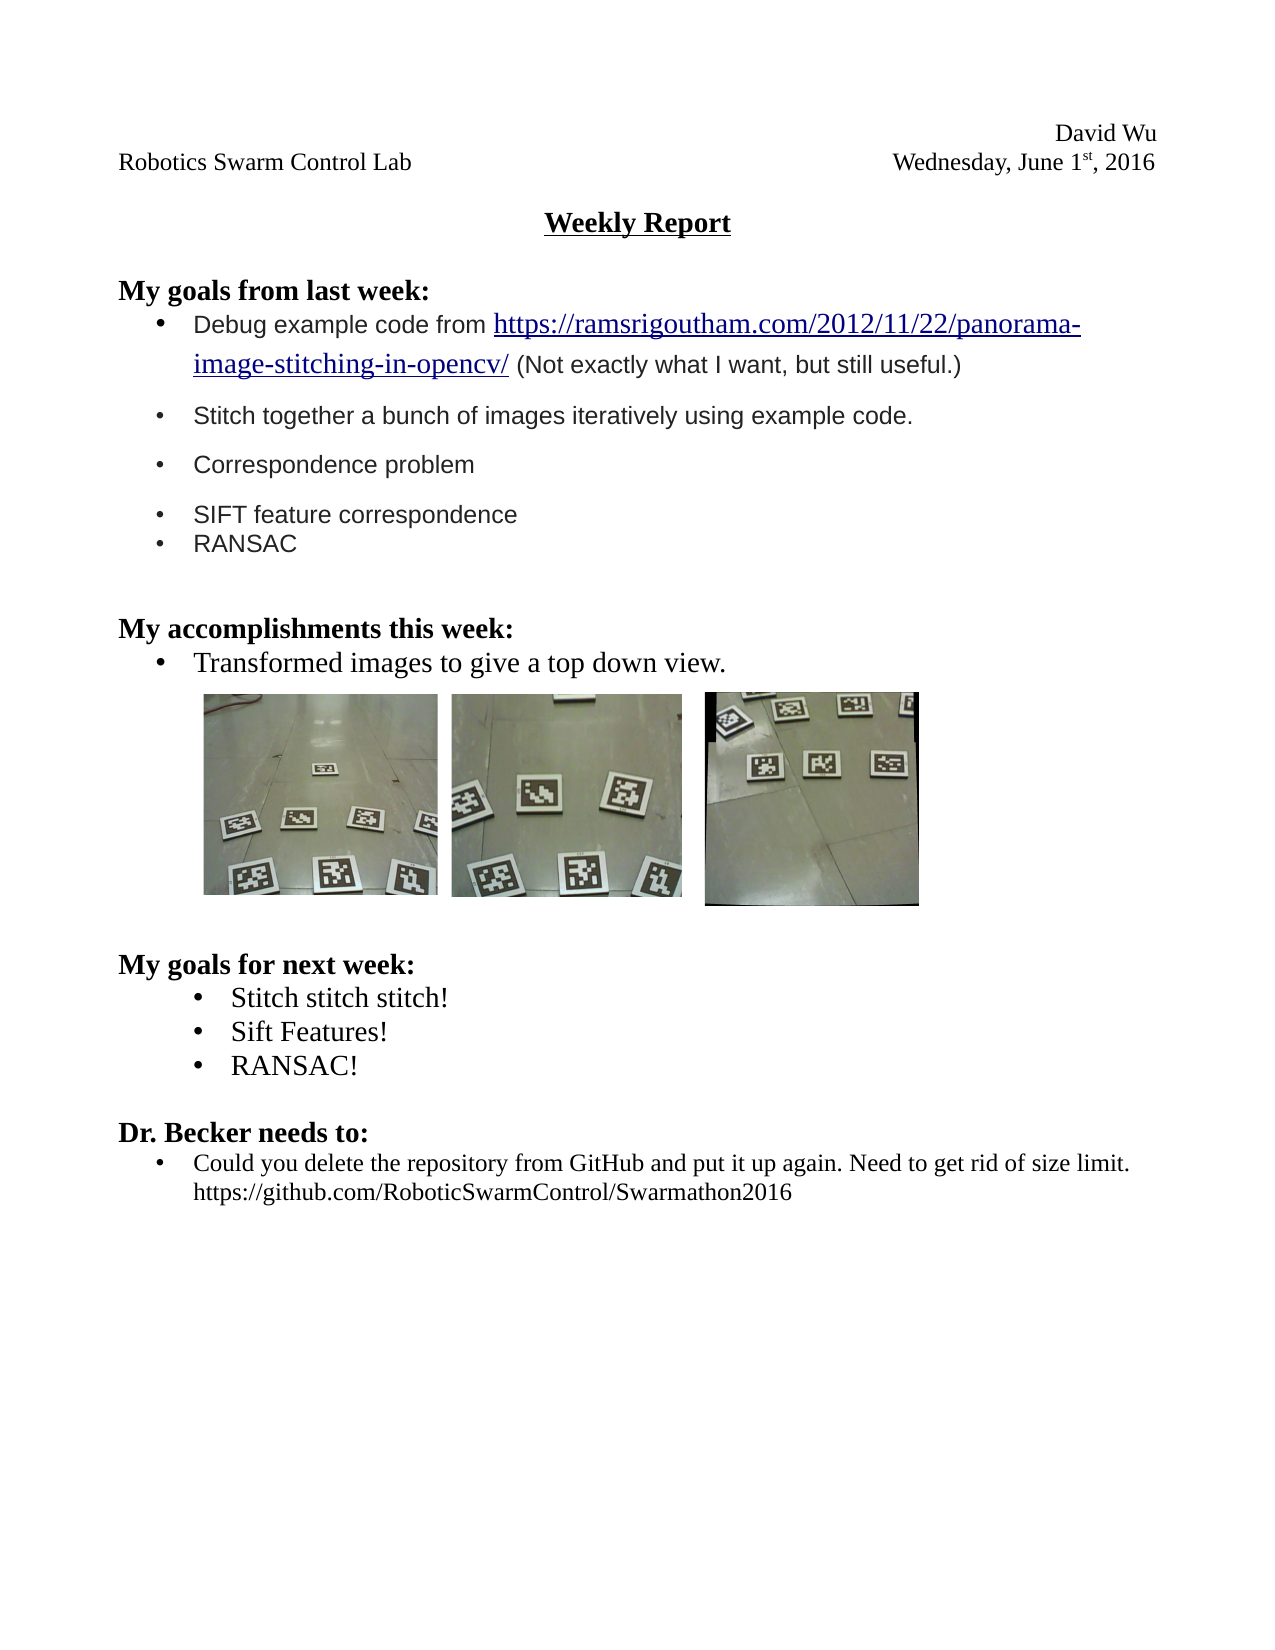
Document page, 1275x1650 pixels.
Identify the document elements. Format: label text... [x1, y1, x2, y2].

text My goals from last week: [118, 273, 1157, 306]
list Stitch stitch stitch! [193, 980, 1157, 1014]
list SIFT feature correspondence [156, 500, 1157, 528]
list Debug example code from https://ramsrigoutham.com/2012/11/22/panorama-image-stitching-in-opencv/ (Not exactly what I want, but still useful.) [156, 306, 1157, 380]
text My goals for next week: [118, 947, 1157, 980]
picture [704, 692, 919, 906]
list RANSAC [156, 528, 1157, 557]
picture [203, 694, 438, 895]
list Transformed images to give a top down view. [156, 645, 1157, 678]
text My accomplishments this week: [118, 611, 1157, 645]
list Stitch together a bunch of images iteratively using example code. [156, 401, 1157, 430]
list Could you delete the repository from GitHub and put it up again. Need to get rid of size limit. https://github.com/RoboticSwarmControl/Swarmathon2016 [156, 1148, 1157, 1206]
list Correspondence problem [156, 451, 1157, 479]
list RANSAC! [193, 1048, 1157, 1081]
list Sift Features! [193, 1014, 1157, 1048]
picture [451, 694, 682, 897]
text Dr. Becker needs to: [118, 1115, 1157, 1148]
text Weekly Report [118, 206, 1157, 239]
